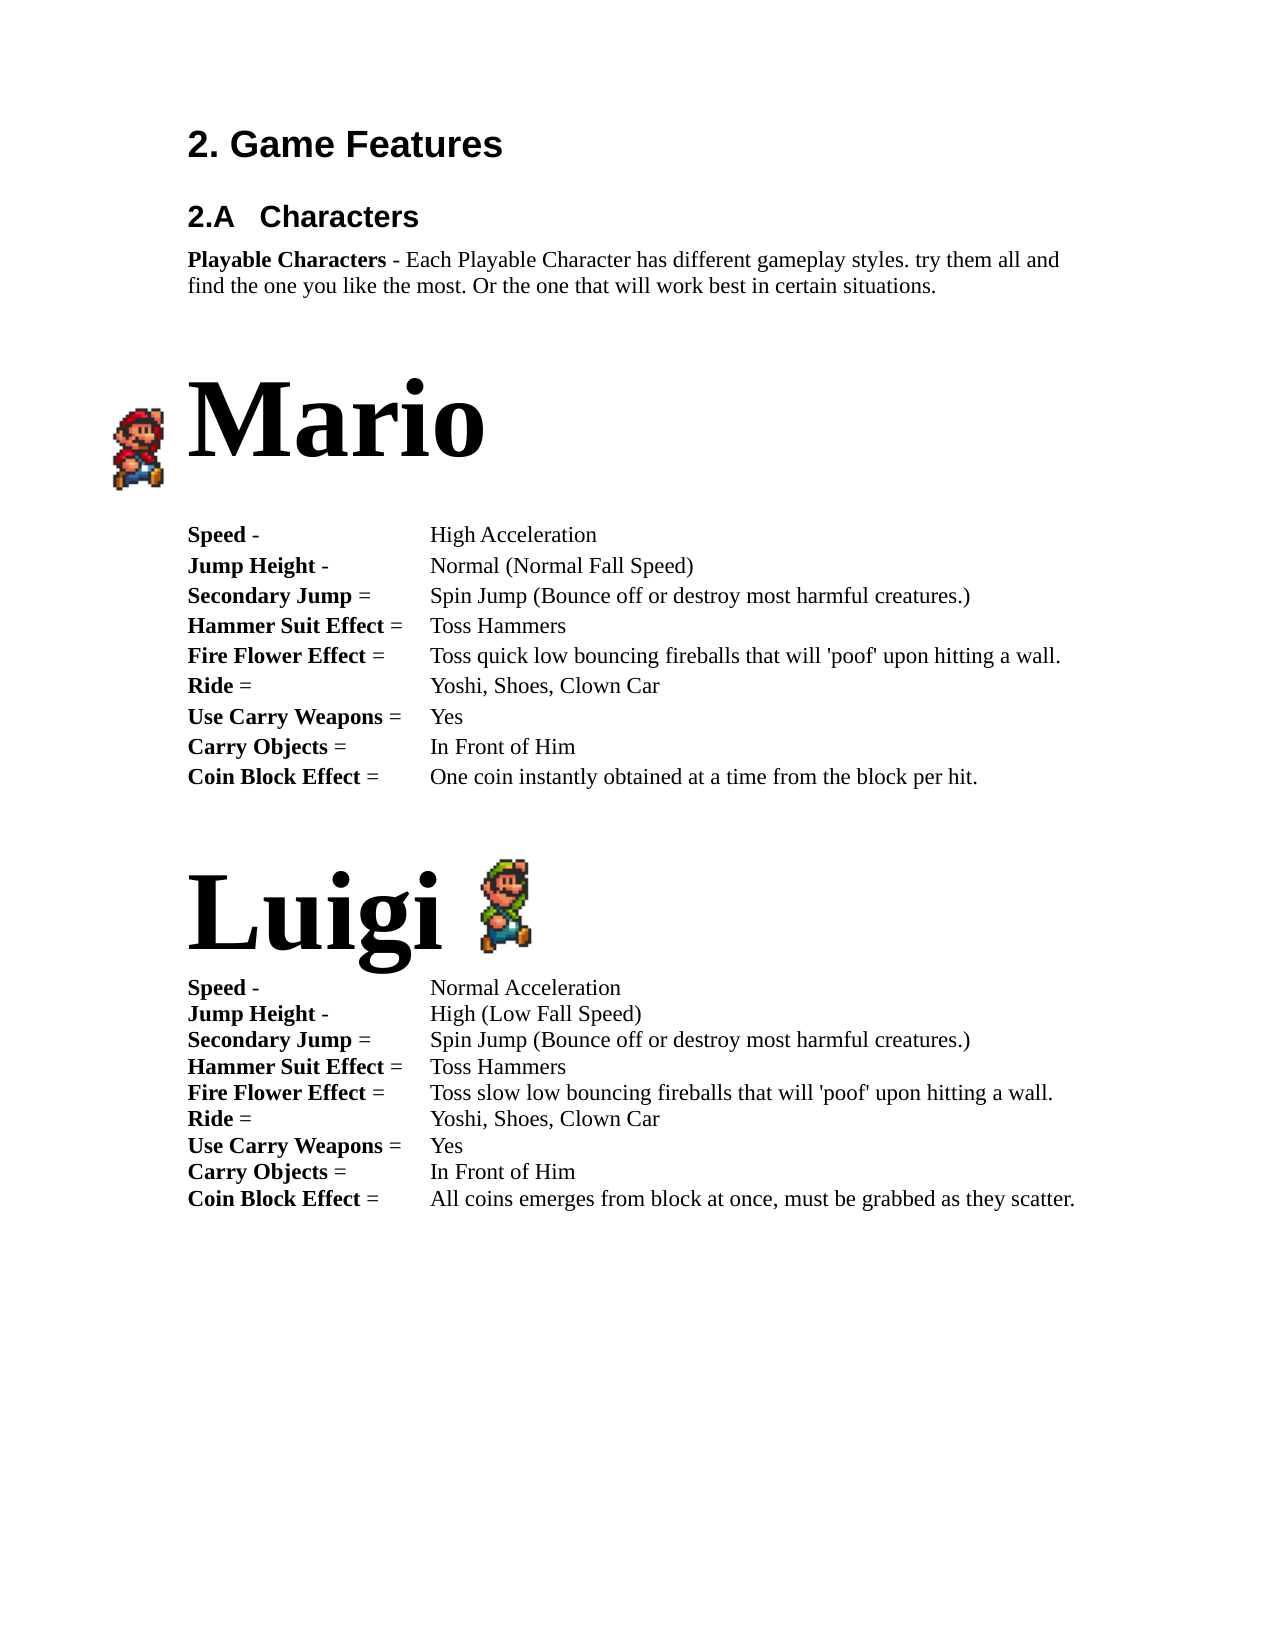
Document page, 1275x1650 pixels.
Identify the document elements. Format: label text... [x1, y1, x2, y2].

subtitle 2.A Characters [187, 198, 1087, 234]
text Speed - High Acceleration Jump Height - Normal (Normal Fall Speed) Secondary Jump = Spin Jump (Bounce off or destroy most harmful creatures.) Hammer Suit Effect = Toss Hammers Fire Flower Effect = Toss quick low bouncing fireballs that will 'poof' upon hitting a wall. Ride = Yoshi, Shoes, Clown Car Use Carry Weapons = Yes Carry Objects = In Front of Him Coin Block Effect = One coin instantly obtained at a time from the block per hit. [187, 521, 1087, 820]
text Mario [187, 352, 1087, 481]
picture [476, 850, 546, 960]
text Playable Characters - Each Playable Character has different gameplay styles. try them all and find the one you like the most. Or the one that will work best in certain situations. [187, 246, 1087, 299]
text Luigi [187, 844, 1087, 974]
text Speed - Normal Acceleration Jump Height - High (Low Fall Speed) Secondary Jump = Spin Jump (Bounce off or destroy most harmful creatures.) Hammer Suit Effect = Toss Hammers Fire Flower Effect = Toss slow low bouncing fireballs that will 'poof' upon hitting a wall. Ride = Yoshi, Shoes, Clown Car Use Carry Weapons = Yes Carry Objects = In Front of Him Coin Block Effect = All coins emerges from block at once, must be grabbed as they scatter. [187, 974, 1087, 1211]
picture [107, 400, 172, 494]
subtitle 2. Game Features [187, 121, 1087, 165]
